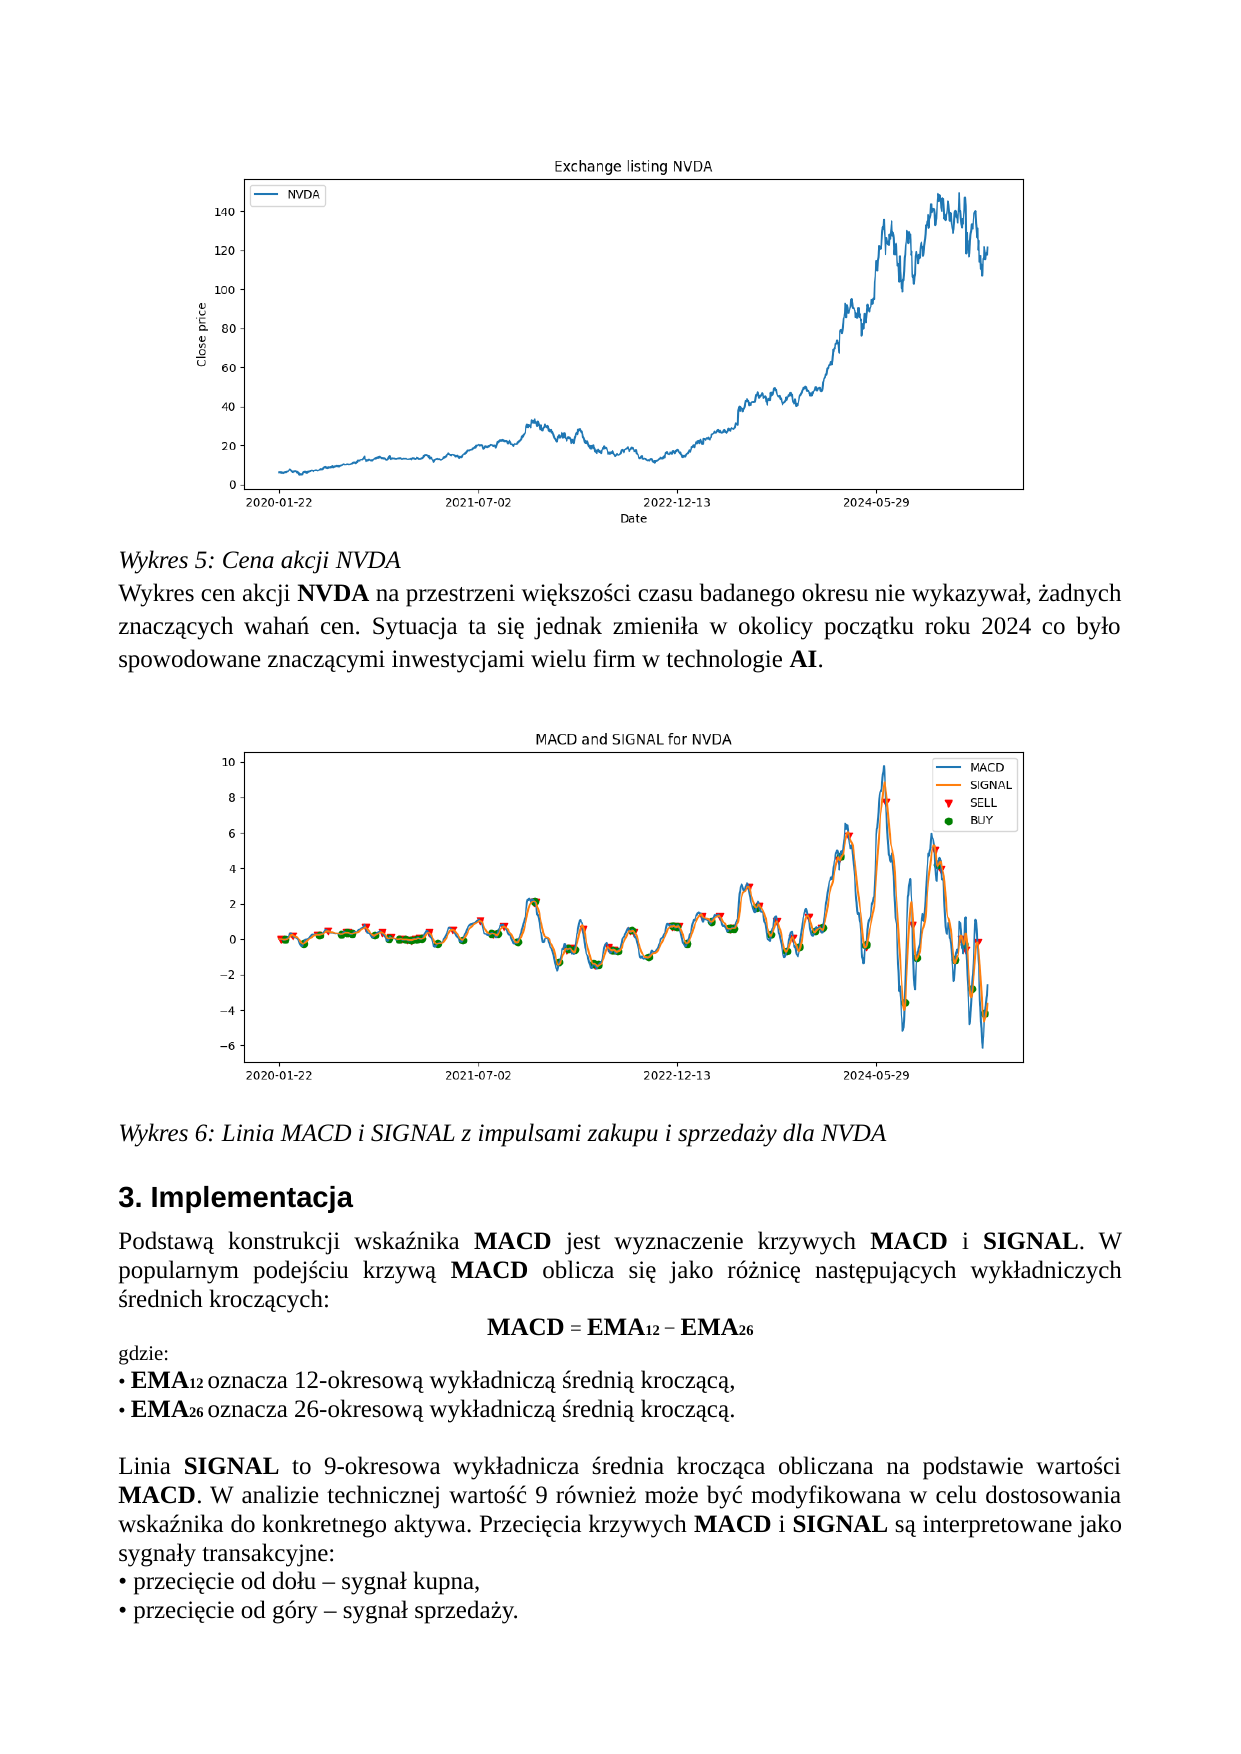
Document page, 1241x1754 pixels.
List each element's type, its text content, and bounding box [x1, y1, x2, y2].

text [118, 118, 1122, 130]
picture [118, 130, 1123, 533]
text Wykres cen akcji NVDA na przestrzeni większości czasu badanego okresu nie wykazywał, żadnych znaczących wahań cen. Sytuacja ta się jednak zmieniła w okolicy początku roku 2024 co było spowodowane znaczącymi inwestycjami wielu firm w technologie AI. [118, 573, 1122, 672]
subtitle [118, 691, 1122, 703]
text MACD = EMA12 − EMA26 [118, 1312, 1122, 1341]
text Wykres 6: Linia MACD i SIGNAL z impulsami zakupu i sprzedaży dla NVDA [118, 1106, 1122, 1147]
text • EMA26 oznacza 26-okresową wykładniczą średnią kroczącą. [118, 1394, 1122, 1423]
text Podstawą konstrukcji wskaźnika MACD jest wyznaczenie krzywych MACD i SIGNAL. W popularnym podejściu krzywą MACD oblicza się jako różnicę następujących wykładniczych średnich kroczących: [118, 1226, 1122, 1312]
picture [118, 703, 1123, 1106]
text • przecięcie od dołu – sygnał kupna, [118, 1566, 1122, 1595]
text Wykres 5: Cena akcji NVDA [118, 533, 1122, 573]
text Linia SIGNAL to 9-okresowa wykładnicza średnia krocząca obliczana na podstawie wartości MACD. W analizie technicznej wartość 9 również może być modyfikowana w celu dostosowania wskaźnika do konkretnego aktywa. Przecięcia krzywych MACD i SIGNAL są interpretowane jako sygnały transakcyjne: [118, 1451, 1122, 1566]
text gdzie: [118, 1341, 1122, 1365]
text • przecięcie od góry – sygnał sprzedaży. [118, 1595, 1122, 1624]
text • EMA12 oznacza 12-okresową wykładniczą średnią kroczącą, [118, 1365, 1122, 1394]
subtitle 3. Implementacja [118, 1147, 1122, 1214]
